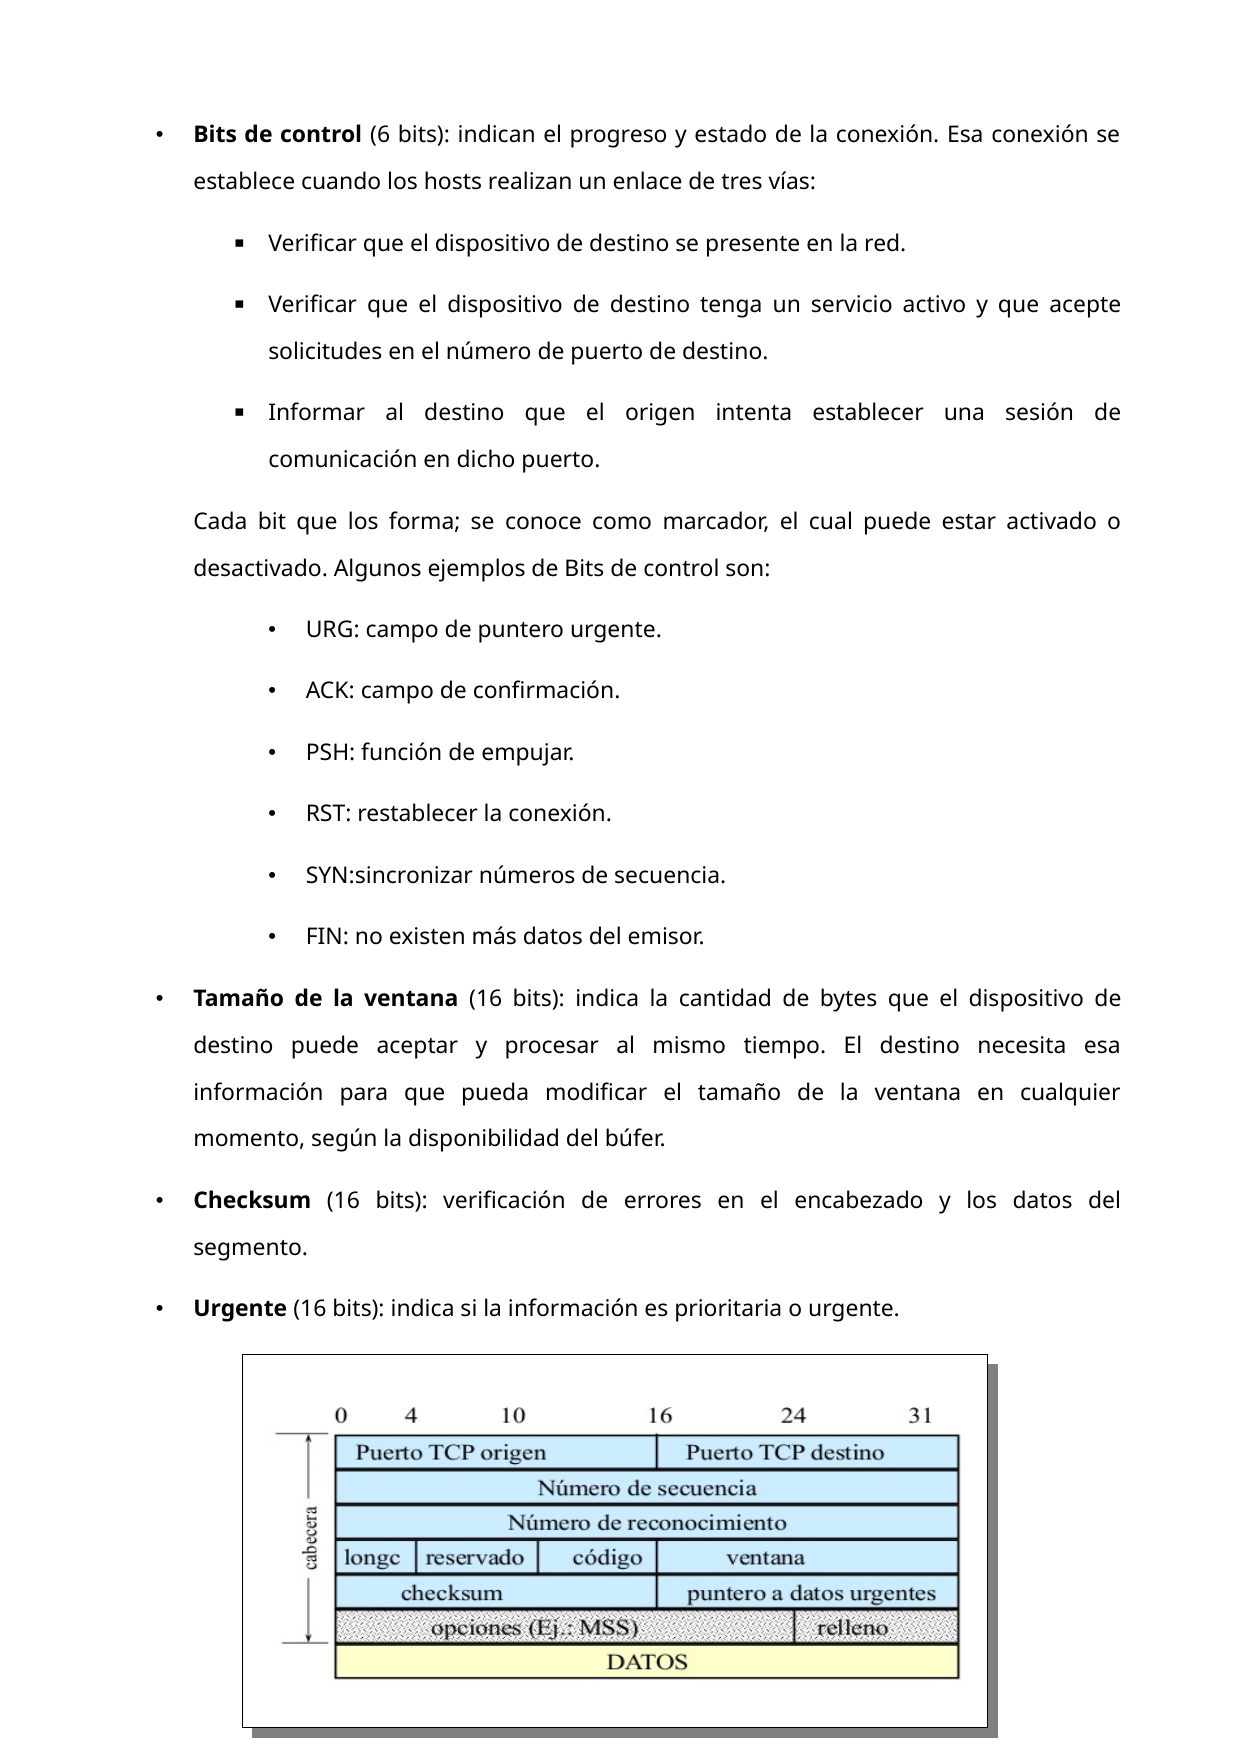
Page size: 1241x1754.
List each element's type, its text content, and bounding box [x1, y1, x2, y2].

list Tamaño de la ventana (16 bits): indica la cantidad de bytes que el dispositivo de destino puede aceptar y procesar al mismo tiempo. El destino necesita esa información para que pueda modificar el tamaño de la ventana en cualquier momento, según la disponibilidad del búfer. [156, 982, 1122, 1153]
picture [245, 1357, 984, 1724]
list Bits de control (6 bits): indican el progreso y estado de la conexión. Esa conexión se establece cuando los hosts realizan un enlace de tres vías: [156, 118, 1122, 196]
list Urgente (16 bits): indica si la información es prioritaria o urgente. [156, 1292, 1122, 1323]
list Informar al destino que el origen intenta establecer una sesión de comunicación en dicho puerto. [231, 396, 1122, 474]
list SYN:sincronizar números de secuencia. [268, 859, 1122, 890]
list Verificar que el dispositivo de destino se presente en la red. [231, 226, 1122, 258]
list FIN: no existen más datos del emisor. [268, 920, 1122, 951]
list Verificar que el dispositivo de destino tenga un servicio activo y que acepte solicitudes en el número de puerto de destino. [231, 288, 1122, 366]
list URG: campo de puntero urgente. [268, 613, 1122, 644]
list Checksum (16 bits): verificación de errores en el encabezado y los datos del segmento. [156, 1184, 1122, 1262]
list Cada bit que los forma; se conoce como marcador, el cual puede estar activado o desactivado. Algunos ejemplos de Bits de control son: [156, 504, 1122, 583]
list PSH: función de empujar. [268, 736, 1122, 767]
list ACK: campo de confirmación. [268, 674, 1122, 706]
list RST: restablecer la conexión. [268, 797, 1122, 828]
